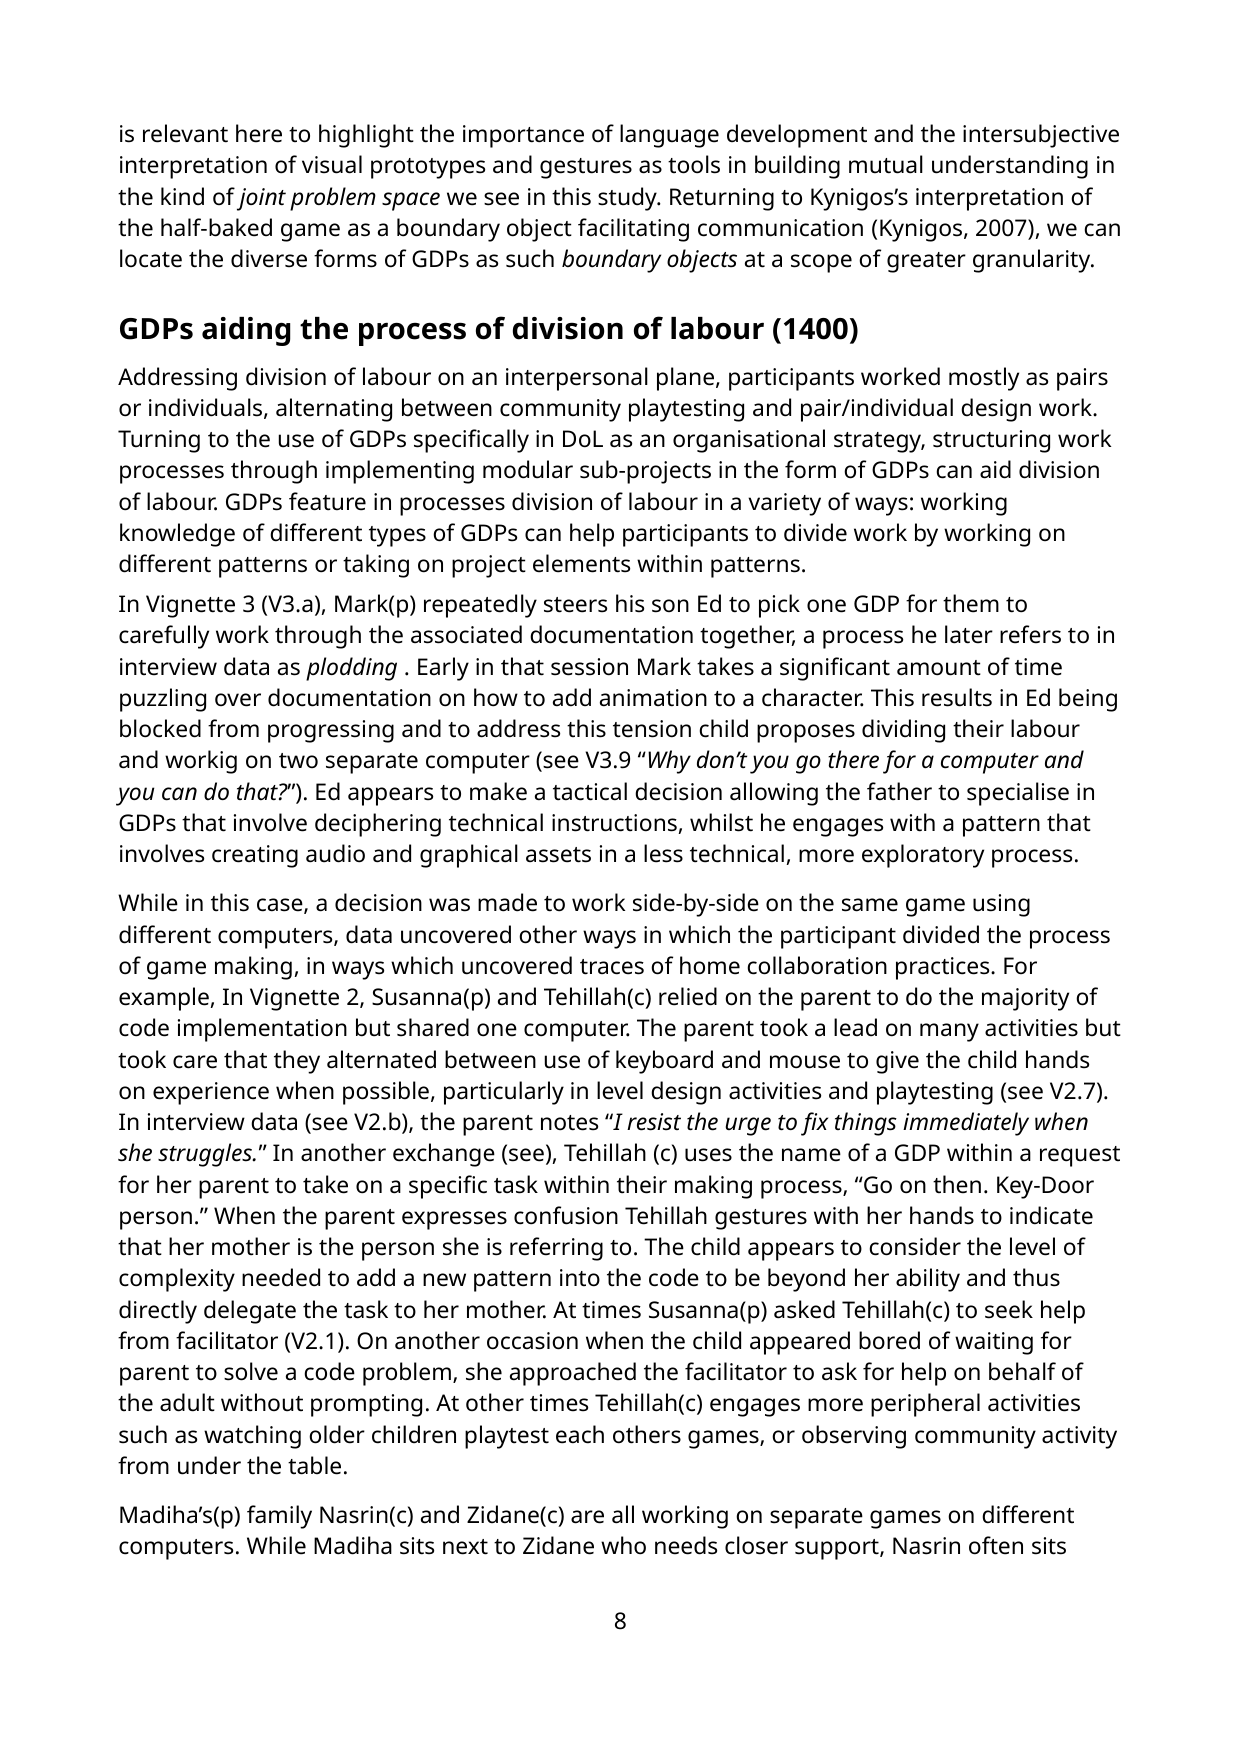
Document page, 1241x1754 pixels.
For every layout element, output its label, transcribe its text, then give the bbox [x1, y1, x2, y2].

subtitle GDPs aiding the process of division of labour (1400) [118, 308, 1122, 348]
text In Vignette 3 (V3.a), Mark(p) repeatedly steers his son Ed to pick one GDP for them to carefully work through the associated documentation together, a process he later refers to in interview data as plodding . Early in that session Mark takes a significant amount of time puzzling over documentation on how to add animation to a character. This results in Ed being blocked from progressing and to address this tension child proposes dividing their labour and workig on two separate computer (see V3.9 “Why don’t you go there for a computer and you can do that?”). Ed appears to make a tactical decision allowing the father to specialise in GDPs that involve deciphering technical instructions, whilst he engages with a pattern that involves creating audio and graphical assets in a less technical, more exploratory process. [118, 588, 1122, 869]
text Addressing division of labour on an interpersonal plane, participants worked mostly as pairs or individuals, alternating between community playtesting and pair/individual design work. Turning to the use of GDPs specifically in DoL as an organisational strategy, structuring work processes through implementing modular sub-projects in the form of GDPs can aid division of labour. GDPs feature in processes division of labour in a variety of ways: working knowledge of different types of GDPs can help participants to divide work by working on different patterns or taking on project elements within patterns. [118, 361, 1122, 579]
text While in this case, a decision was made to work side-by-side on the same game using different computers, data uncovered other ways in which the participant divided the process of game making, in ways which uncovered traces of home collaboration practices. For example, In Vignette 2, Susanna(p) and Tehillah(c) relied on the parent to do the majority of code implementation but shared one computer. The parent took a lead on many activities but took care that they alternated between use of keyboard and mouse to give the child hands on experience when possible, particularly in level design activities and playtesting (see V2.7). In interview data (see V2.b), the parent notes “I resist the urge to fix things immediately when she struggles.” In another exchange (see), Tehillah (c) uses the name of a GDP within a request for her parent to take on a specific task within their making process, “Go on then. Key-Door person.” When the parent expresses confusion Tehillah gestures with her hands to indicate that her mother is the person she is referring to. The child appears to consider the level of complexity needed to add a new pattern into the code to be beyond her ability and thus directly delegate the task to her mother. At times Susanna(p) asked Tehillah(c) to seek help from facilitator (V2.1). On another occasion when the child appeared bored of waiting for parent to solve a code problem, she approached the facilitator to ask for help on behalf of the adult without prompting. At other times Tehillah(c) engages more peripheral activities such as watching older children playtest each others games, or observing community activity from under the table. [118, 887, 1122, 1481]
text Madiha’s(p) family Nasrin(c) and Zidane(c) are all working on separate games on different computers. While Madiha sits next to Zidane who needs closer support, Nasrin often sits [118, 1499, 1122, 1562]
text is relevant here to highlight the importance of language development and the intersubjective interpretation of visual prototypes and gestures as tools in building mutual understanding in the kind of joint problem space we see in this study. Returning to Kynigos’s interpretation of the half-baked game as a boundary object facilitating communication (Kynigos, 2007), we can locate the diverse forms of GDPs as such boundary objects at a scope of greater granularity. [118, 118, 1122, 274]
